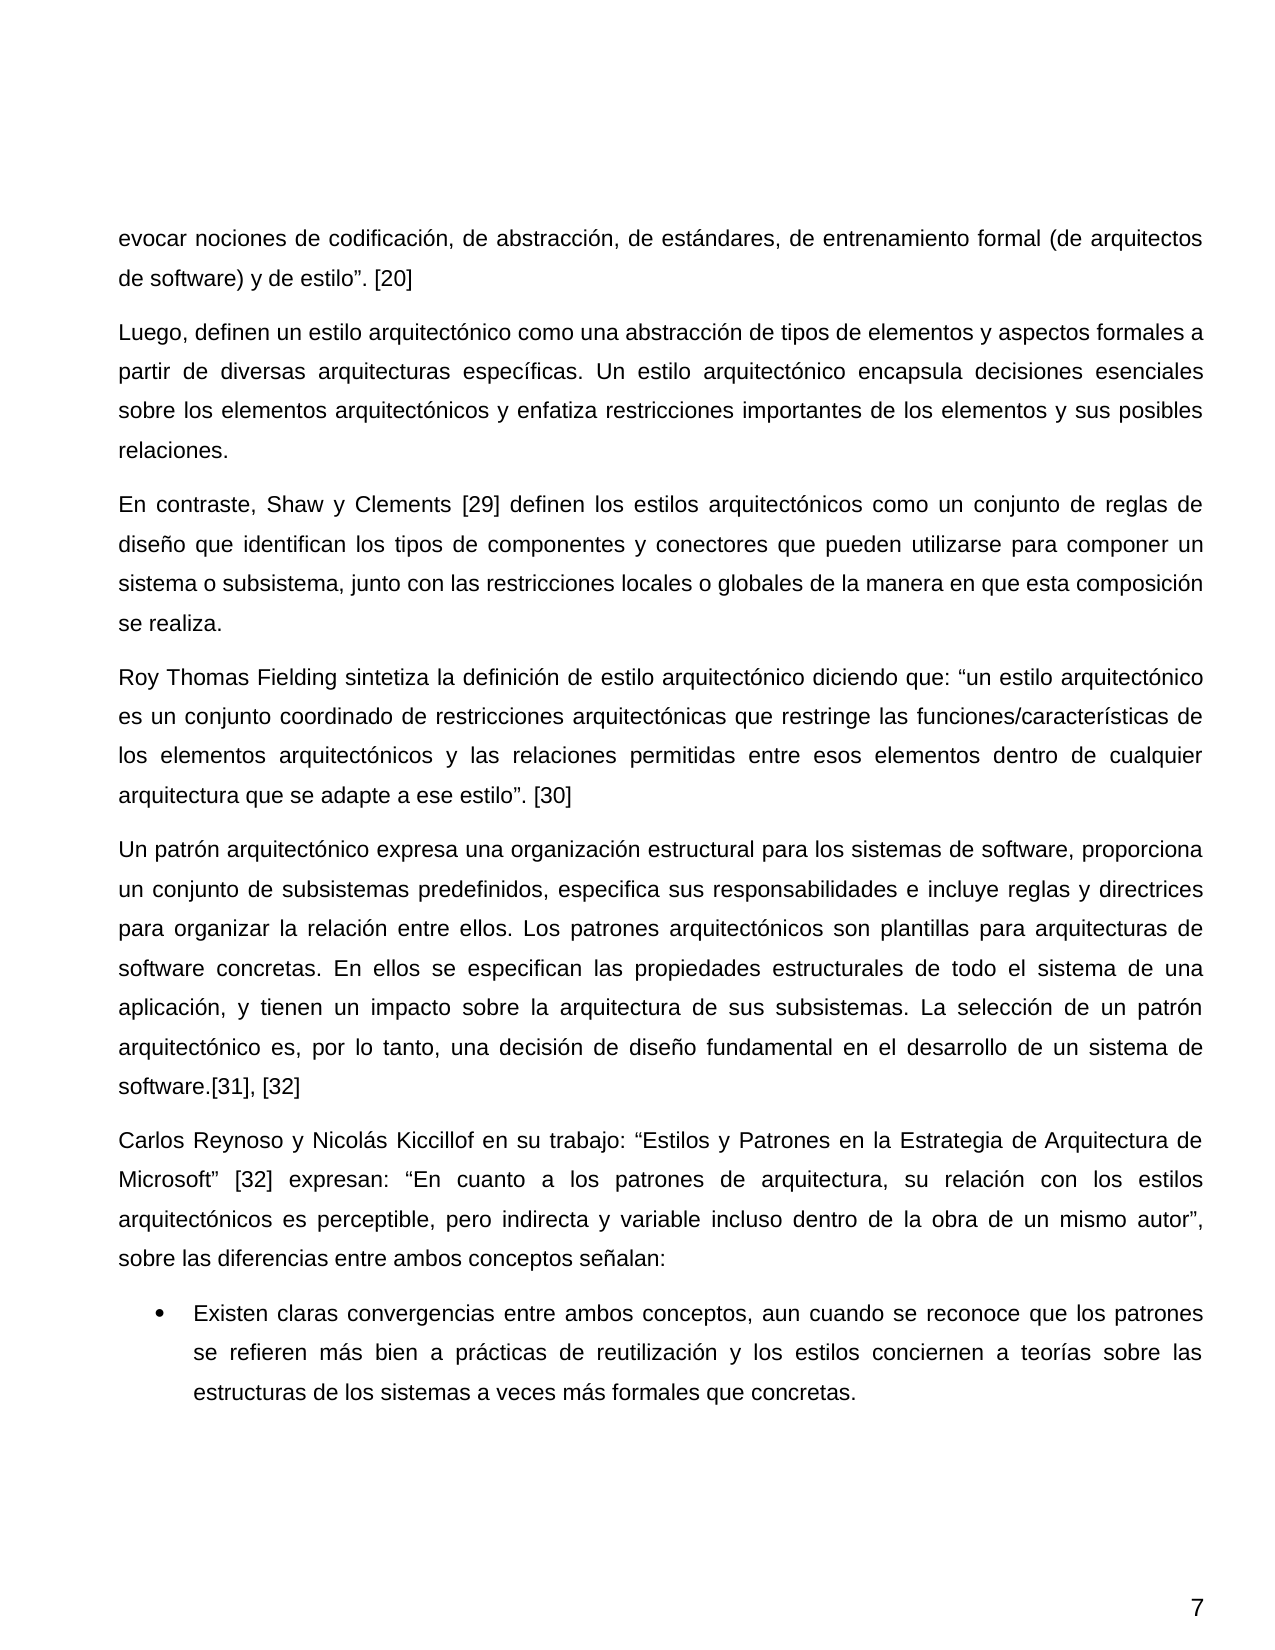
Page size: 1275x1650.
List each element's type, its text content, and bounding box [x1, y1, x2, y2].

text Roy Thomas Fielding sintetiza la definición de estilo arquitectónico diciendo que: “un estilo arquitectónico es un conjunto coordinado de restricciones arquitectónicas que restringe las funciones/características de los elementos arquitectónicos y las relaciones permitidas entre esos elementos dentro de cualquier arquitectura que se adapte a ese estilo”. [30] [118, 663, 1204, 808]
list Existen claras convergencias entre ambos conceptos, aun cuando se reconoce que los patrones se refieren más bien a prácticas de reutilización y los estilos conciernen a teorías sobre las estructuras de los sistemas a veces más formales que concretas. [156, 1299, 1204, 1405]
text Un patrón arquitectónico expresa una organización estructural para los sistemas de software, proporciona un conjunto de subsistemas predefinidos, especifica sus responsabilidades e incluye reglas y directrices para organizar la relación entre ellos. Los patrones arquitectónicos son plantillas para arquitecturas de software concretas. En ellos se especifican las propiedades estructurales de todo el sistema de una aplicación, y tienen un impacto sobre la arquitectura de sus subsistemas. La selección de un patrón arquitectónico es, por lo tanto, una decisión de diseño fundamental en el desarrollo de un sistema de software.[31], [32] [118, 836, 1204, 1099]
text En contraste, Shaw y Clements [29] definen los estilos arquitectónicos como un conjunto de reglas de diseño que identifican los tipos de componentes y conectores que pueden utilizarse para componer un sistema o subsistema, junto con las restricciones locales o globales de la manera en que esta composición se realiza. [118, 491, 1204, 636]
text Carlos Reynoso y Nicolás Kiccillof en su trabajo: “Estilos y Patrones en la Estrategia de Arquitectura de Microsoft” [32] expresan: “En cuanto a los patrones de arquitectura, su relación con los estilos arquitectónicos es perceptible, pero indirecta y variable incluso dentro de la obra de un mismo autor”, sobre las diferencias entre ambos conceptos señalan: [118, 1127, 1204, 1272]
text evocar nociones de codificación, de abstracción, de estándares, de entrenamiento formal (de arquitectos de software) y de estilo”. [20] [118, 225, 1204, 291]
text Luego, definen un estilo arquitectónico como una abstracción de tipos de elementos y aspectos formales a partir de diversas arquitecturas específicas. Un estilo arquitectónico encapsula decisiones esenciales sobre los elementos arquitectónicos y enfatiza restricciones importantes de los elementos y sus posibles relaciones. [118, 318, 1204, 463]
